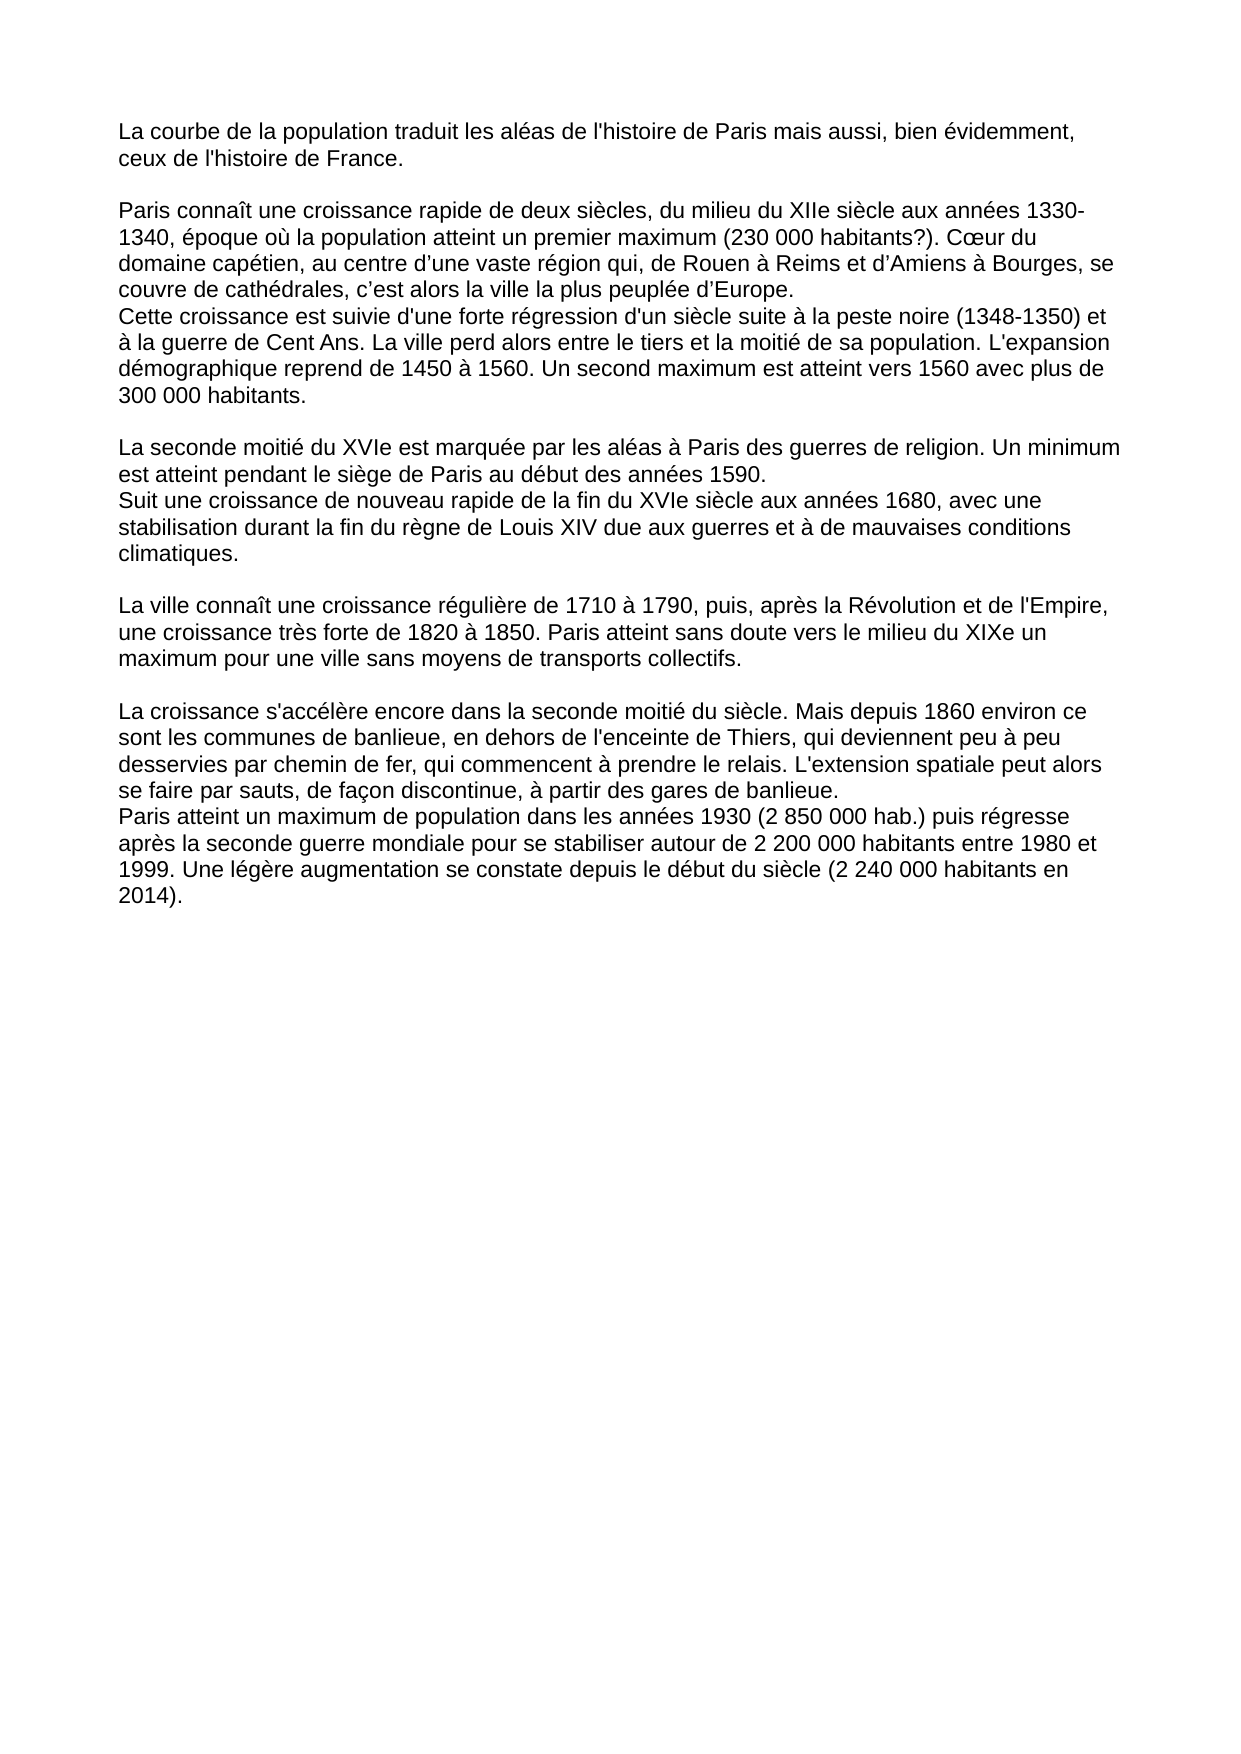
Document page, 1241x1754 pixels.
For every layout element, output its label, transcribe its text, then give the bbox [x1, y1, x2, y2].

text La courbe de la population traduit les aléas de l'histoire de Paris mais aussi, bien évidemment, ceux de l'histoire de France. [118, 118, 1122, 171]
text La ville connaît une croissance régulière de 1710 à 1790, puis, après la Révolution et de l'Empire, une croissance très forte de 1820 à 1850. Paris atteint sans doute vers le milieu du XIXe un maximum pour une ville sans moyens de transports collectifs. [118, 592, 1122, 672]
text Paris atteint un maximum de population dans les années 1930 (2 850 000 hab.) puis régresse après la seconde guerre mondiale pour se stabiliser autour de 2 200 000 habitants entre 1980 et 1999. Une légère augmentation se constate depuis le début du siècle (2 240 000 habitants en 2014). [118, 803, 1122, 909]
text La seconde moitié du XVIe est marquée par les aléas à Paris des guerres de religion. Un minimum est atteint pendant le siège de Paris au début des années 1590. [118, 434, 1122, 487]
text La croissance s'accélère encore dans la seconde moitié du siècle. Mais depuis 1860 environ ce sont les communes de banlieue, en dehors de l'enceinte de Thiers, qui deviennent peu à peu desservies par chemin de fer, qui commencent à prendre le relais. L'extension spatiale peut alors se faire par sauts, de façon discontinue, à partir des gares de banlieue. [118, 698, 1122, 803]
text Suit une croissance de nouveau rapide de la fin du XVIe siècle aux années 1680, avec une stabilisation durant la fin du règne de Louis XIV due aux guerres et à de mauvaises conditions climatiques. [118, 487, 1122, 566]
text Paris connaît une croissance rapide de deux siècles, du milieu du XIIe siècle aux années 1330-1340, époque où la population atteint un premier maximum (230 000 habitants?). Cœur du domaine capétien, au centre d’une vaste région qui, de Rouen à Reims et d’Amiens à Bourges, se couvre de cathédrales, c’est alors la ville la plus peuplée d’Europe. [118, 197, 1122, 303]
text Cette croissance est suivie d'une forte régression d'un siècle suite à la peste noire (1348-1350) et à la guerre de Cent Ans. La ville perd alors entre le tiers et la moitié de sa population. L'expansion démographique reprend de 1450 à 1560. Un second maximum est atteint vers 1560 avec plus de 300 000 habitants. [118, 303, 1122, 408]
